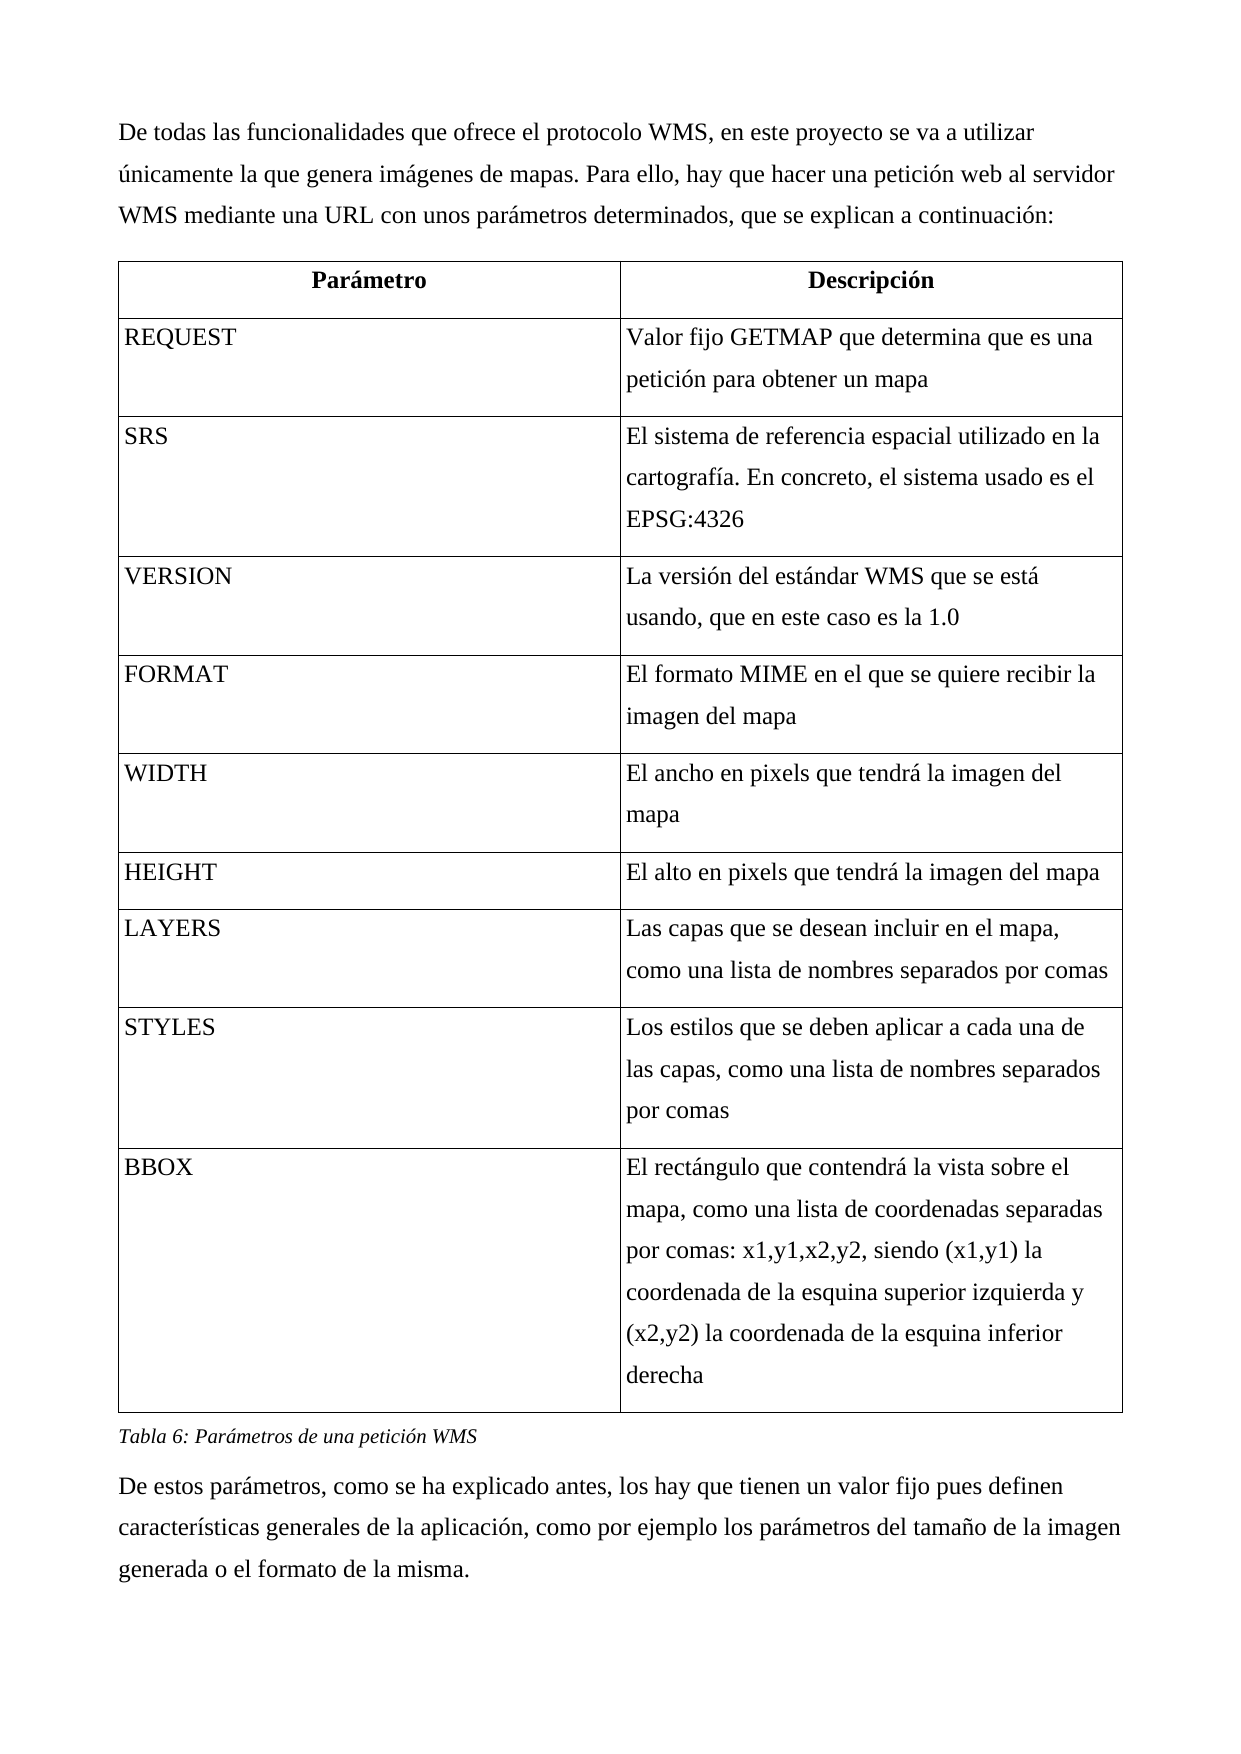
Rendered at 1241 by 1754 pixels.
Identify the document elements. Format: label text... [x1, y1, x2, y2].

table_cell El sistema de referencia espacial utilizado en la cartografía. En concreto, el sistema usado es el EPSG:4326 [621, 417, 1122, 556]
table_cell El formato MIME en el que se quiere recibir la imagen del mapa [621, 656, 1122, 753]
table_cell VERSION [119, 557, 620, 655]
text Tabla 6: Parámetros de una petición WMS [118, 1425, 1122, 1448]
text De estos parámetros, como se ha explicado antes, los hay que tienen un valor fijo pues definen características generales de la aplicación, como por ejemplo los parámetros del tamaño de la imagen generada o el formato de la misma. [118, 1472, 1122, 1583]
table_cell REQUEST [119, 319, 620, 416]
table_cell Las capas que se desean incluir en el mapa, como una lista de nombres separados por comas [621, 910, 1122, 1007]
table_cell Los estilos que se deben aplicar a cada una de las capas, como una lista de nombres separados por comas [621, 1008, 1122, 1147]
table_cell El ancho en pixels que tendrá la imagen del mapa [621, 754, 1122, 852]
table_cell SRS [119, 417, 620, 556]
table_cell STYLES [119, 1008, 620, 1147]
table_cell El alto en pixels que tendrá la imagen del mapa [621, 853, 1122, 909]
table_cell LAYERS [119, 910, 620, 1007]
table_cell WIDTH [119, 754, 620, 852]
subtitle De todas las funcionalidades que ofrece el protocolo WMS, en este proyecto se va a utilizar únicamente la que genera imágenes de mapas. Para ello, hay que hacer una petición web al servidor WMS mediante una URL con unos parámetros determinados, que se explican a continuación: [118, 118, 1122, 229]
table_cell La versión del estándar WMS que se está usando, que en este caso es la 1.0 [621, 557, 1122, 655]
table_header Descripción [621, 262, 1122, 317]
table_cell FORMAT [119, 656, 620, 753]
table_cell BBOX [119, 1149, 620, 1412]
table_cell Valor fijo GETMAP que determina que es una petición para obtener un mapa [621, 319, 1122, 416]
table_cell HEIGHT [119, 853, 620, 909]
table_cell El rectángulo que contendrá la vista sobre el mapa, como una lista de coordenadas separadas por comas: x1,y1,x2,y2, siendo (x1,y1) la coordenada de la esquina superior izquierda y (x2,y2) la coordenada de la esquina inferior derecha [621, 1149, 1122, 1412]
table_header Parámetro [119, 262, 620, 317]
